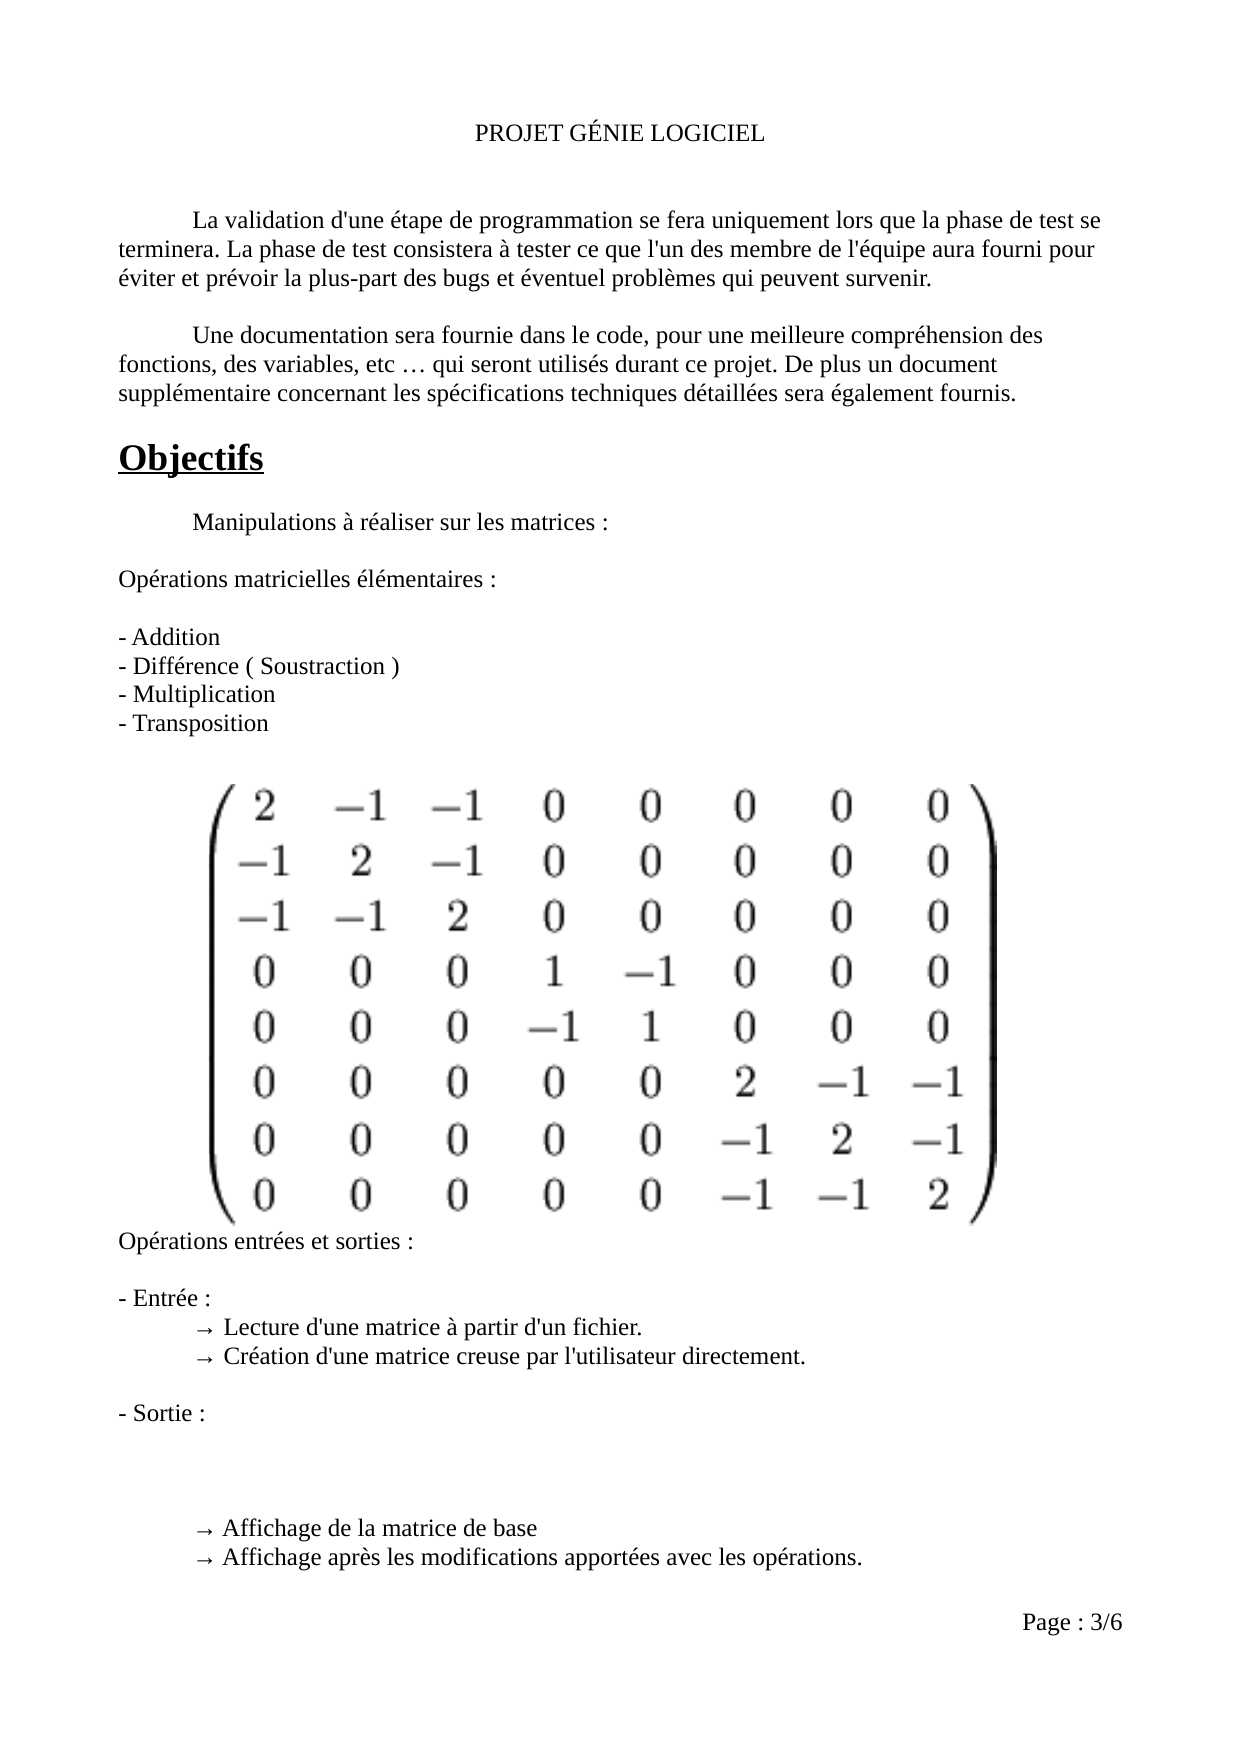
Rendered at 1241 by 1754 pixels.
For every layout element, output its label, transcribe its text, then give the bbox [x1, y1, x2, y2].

text La validation d'une étape de programmation se fera uniquement lors que la phase de test se terminera. La phase de test consistera à tester ce que l'un des membre de l'équipe aura fourni pour éviter et prévoir la plus-part des bugs et éventuel problèmes qui peuvent survenir. Une documentation sera fournie dans le code, pour une meilleure compréhension des fonctions, des variables, etc … qui seront utilisés durant ce projet. De plus un document supplémentaire concernant les spécifications techniques détaillées sera également fournis. Objectifs Manipulations à réaliser sur les matrices : Opérations matricielles élémentaires : - Addition - Différence ( Soustraction ) - Multiplication - Transposition Opérations entrées et sorties : - Entrée : → Lecture d'une matrice à partir d'un fichier. → Création d'une matrice creuse par l'utilisateur directement. - Sortie : [118, 176, 1122, 1456]
text → Affichage de la matrice de base → Affichage après les modifications apportées avec les opérations. [118, 1513, 1122, 1571]
picture [208, 784, 997, 1226]
